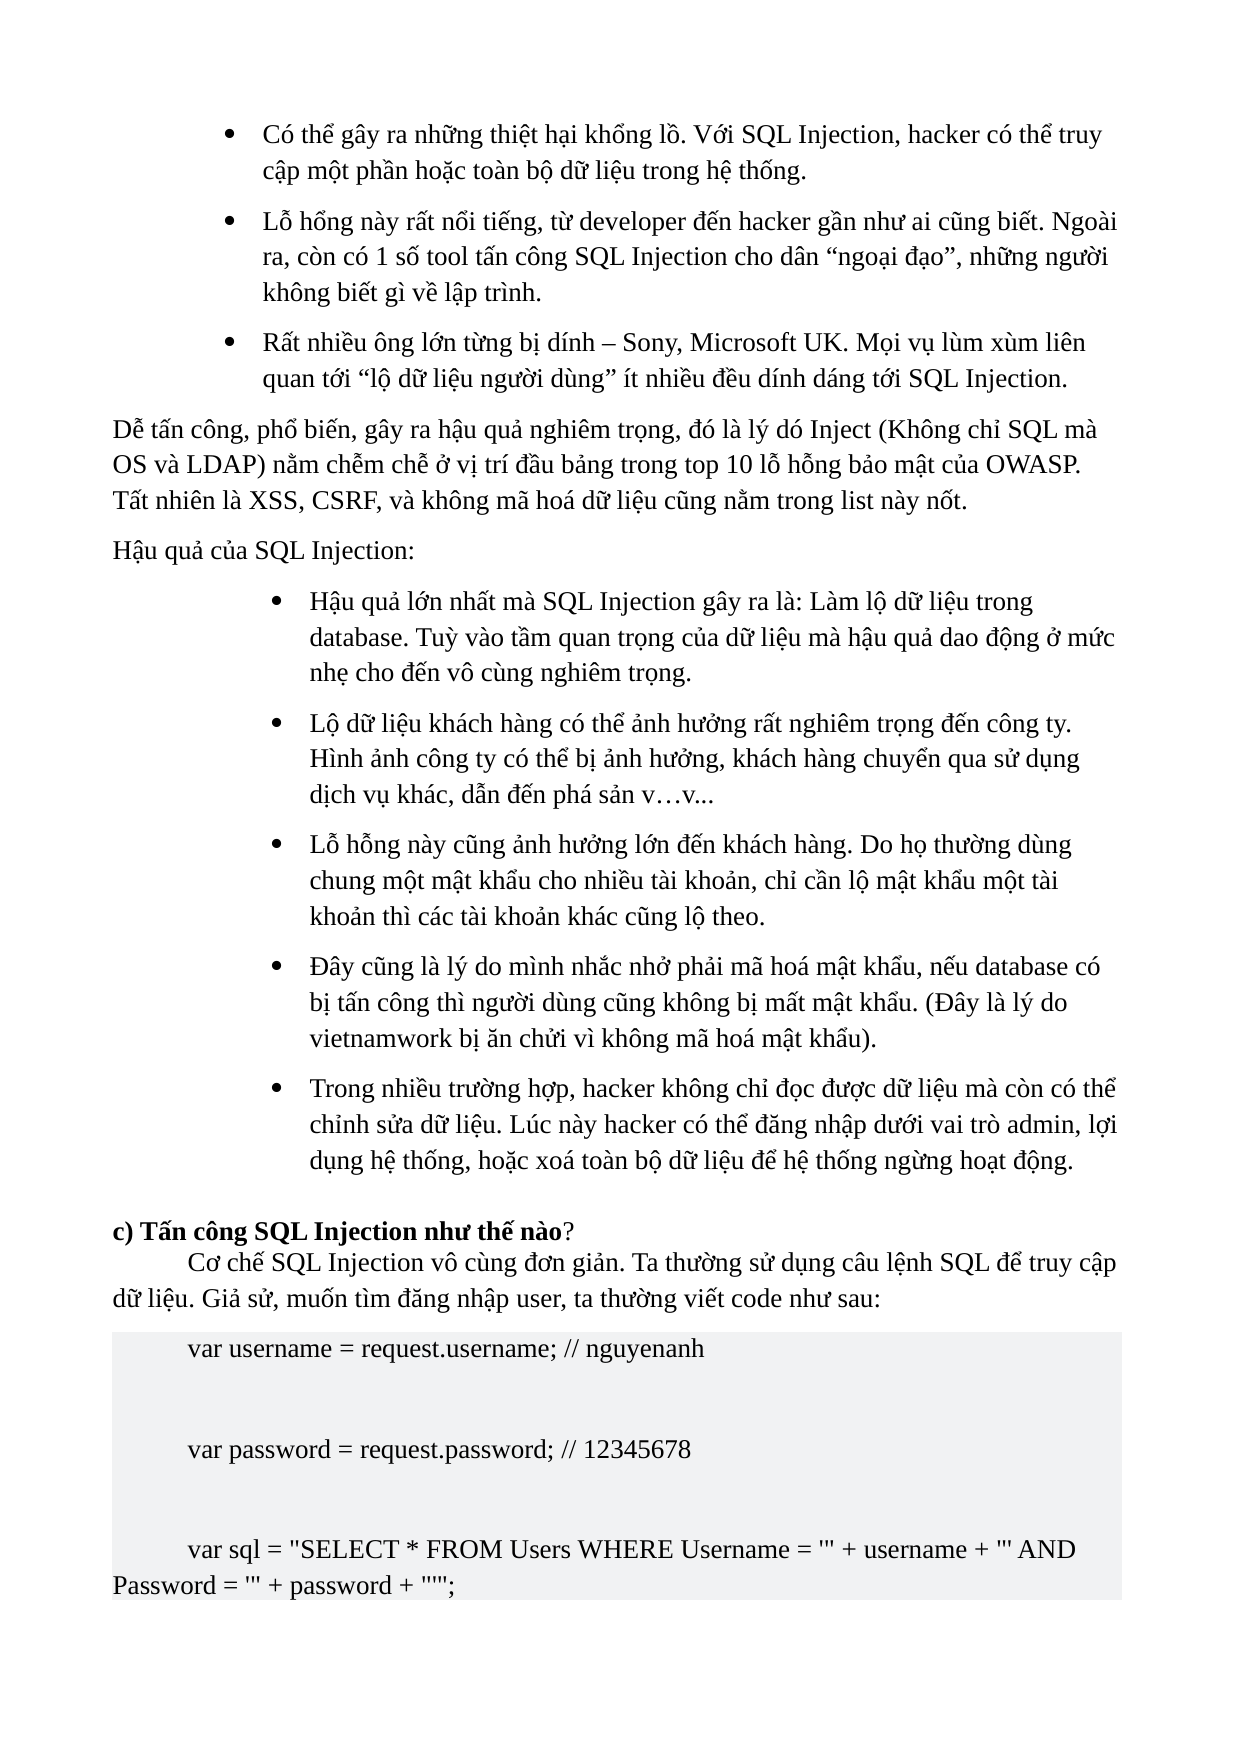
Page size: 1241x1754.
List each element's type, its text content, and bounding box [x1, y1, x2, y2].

list Trong nhiều trường hợp, hacker không chỉ đọc được dữ liệu mà còn có thể chỉnh sửa dữ liệu. Lúc này hacker có thể đăng nhập dưới vai trò admin, lợi dụng hệ thống, hoặc xoá toàn bộ dữ liệu để hệ thống ngừng hoạt động. [272, 1072, 1122, 1175]
text Dễ tấn công, phổ biến, gây ra hậu quả nghiêm trọng, đó là lý dó Inject (Không chỉ SQL mà OS và LDAP) nằm chễm chễ ở vị trí đầu bảng trong top 10 lỗ hỗng bảo mật của OWASP. Tất nhiên là XSS, CSRF, và không mã hoá dữ liệu cũng nằm trong list này nốt. [112, 413, 1122, 515]
text var username = request.username; // nguyenanh [112, 1332, 1122, 1363]
subtitle c) Tấn công SQL Injection như thế nào? [112, 1215, 1122, 1246]
list Lỗ hổng này rất nổi tiếng, từ developer đến hacker gần như ai cũng biết. Ngoài ra, còn có 1 số tool tấn công SQL Injection cho dân “ngoại đạo”, những người không biết gì về lập trình. [225, 205, 1122, 307]
text var password = request.password; // 12345678 [112, 1433, 1122, 1464]
list Có thể gây ra những thiệt hại khổng lồ. Với SQL Injection, hacker có thể truy cập một phần hoặc toàn bộ dữ liệu trong hệ thống. [225, 118, 1122, 186]
list Rất nhiều ông lớn từng bị dính – Sony, Microsoft UK. Mọi vụ lùm xùm liên quan tới “lộ dữ liệu người dùng” ít nhiều đều dính dáng tới SQL Injection. [225, 327, 1122, 393]
list Lộ dữ liệu khách hàng có thể ảnh hưởng rất nghiêm trọng đến công ty. Hình ảnh công ty có thể bị ảnh hưởng, khách hàng chuyển qua sử dụng dịch vụ khác, dẫn đến phá sản v…v... [272, 707, 1122, 809]
list Lỗ hỗng này cũng ảnh hưởng lớn đến khách hàng. Do họ thường dùng chung một mật khẩu cho nhiều tài khoản, chỉ cần lộ mật khẩu một tài khoản thì các tài khoản khác cũng lộ theo. [272, 828, 1122, 931]
text Hậu quả của SQL Injection: [112, 534, 1122, 566]
list Đây cũng là lý do mình nhắc nhở phải mã hoá mật khẩu, nếu database có bị tấn công thì người dùng cũng không bị mất mật khẩu. (Đây là lý do vietnamwork bị ăn chửi vì không mã hoá mật khẩu). [272, 950, 1122, 1053]
text var sql = "SELECT * FROM Users WHERE Username = '" + username + "' AND Password = '" + password + "'"; [112, 1533, 1122, 1600]
list Hậu quả lớn nhất mà SQL Injection gây ra là: Làm lộ dữ liệu trong database. Tuỳ vào tầm quan trọng của dữ liệu mà hậu quả dao động ở mức nhẹ cho đến vô cùng nghiêm trọng. [272, 585, 1122, 687]
text Cơ chế SQL Injection vô cùng đơn giản. Ta thường sử dụng câu lệnh SQL để truy cập dữ liệu. Giả sử, muốn tìm đăng nhập user, ta thường viết code như sau: [112, 1246, 1122, 1313]
